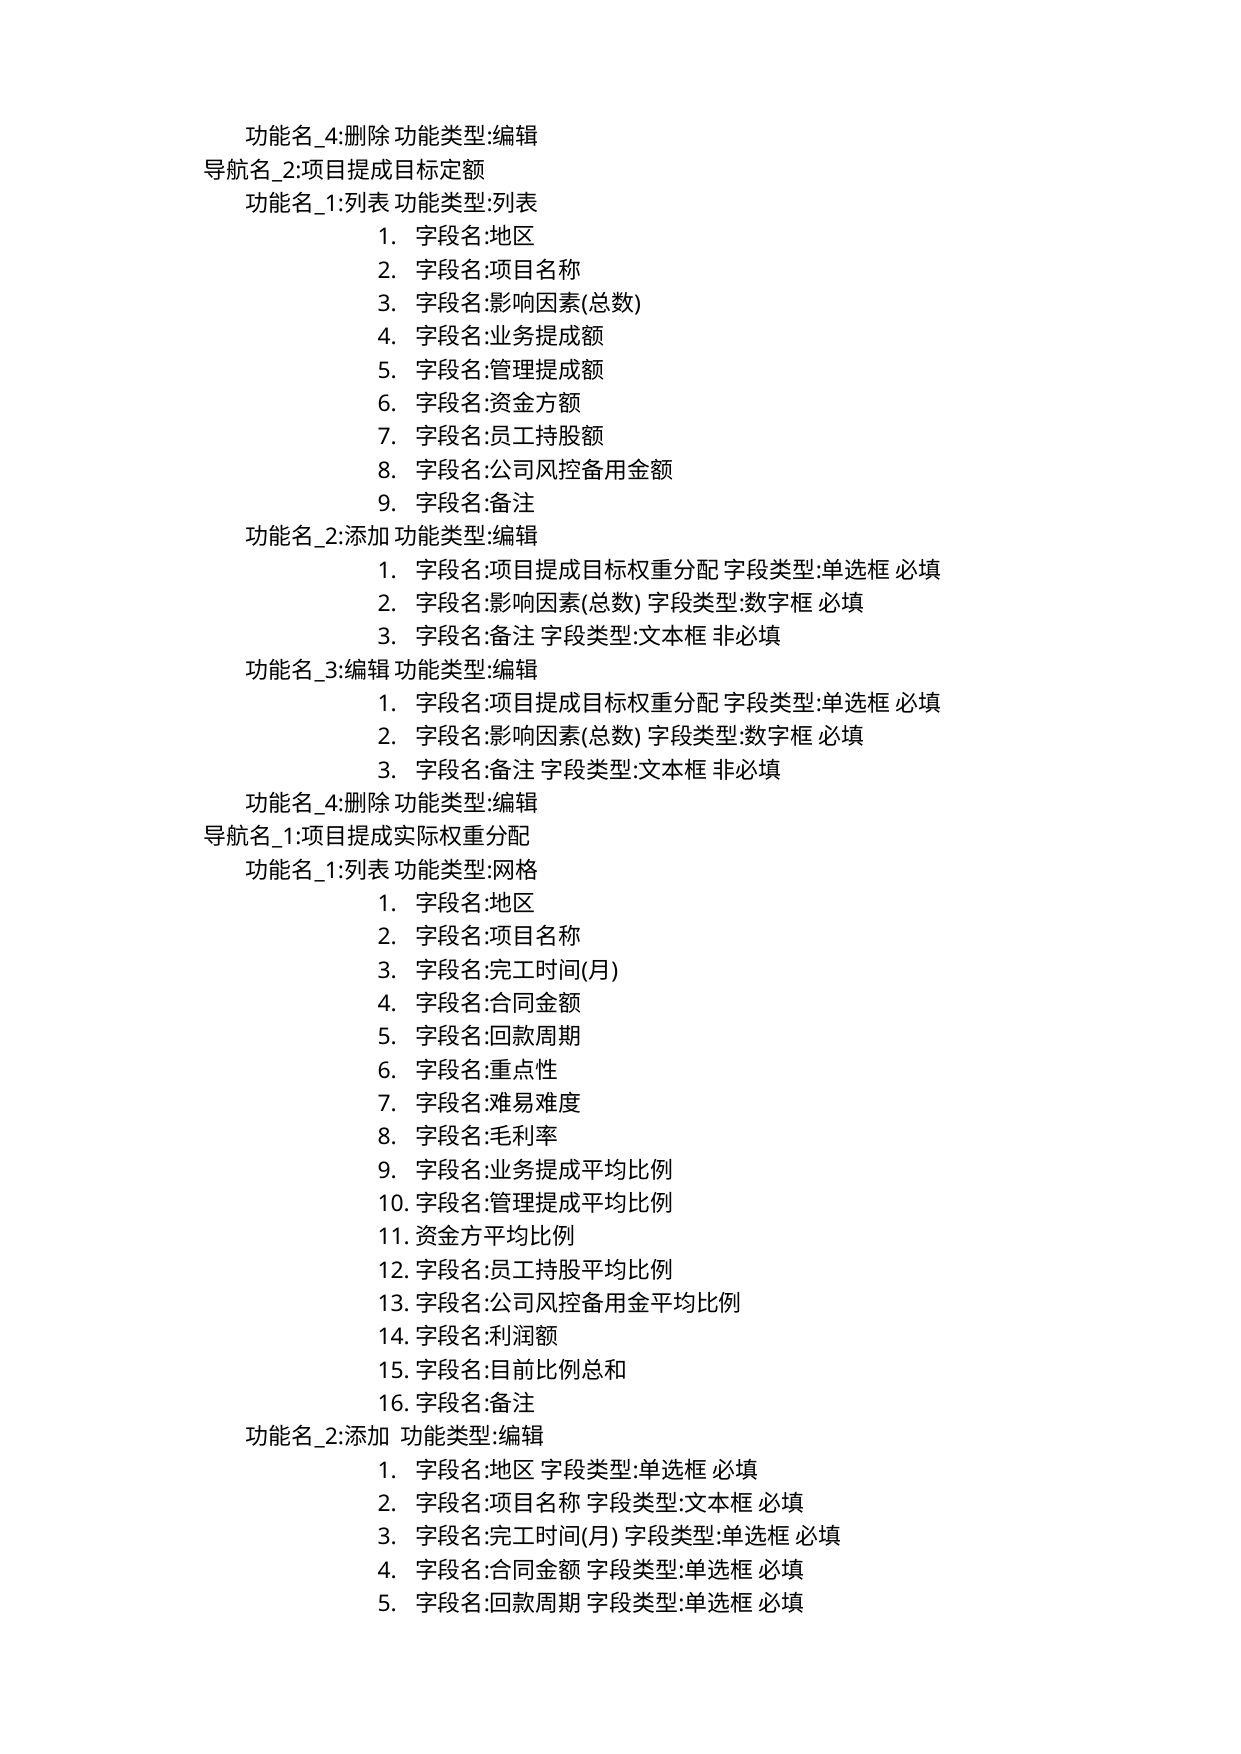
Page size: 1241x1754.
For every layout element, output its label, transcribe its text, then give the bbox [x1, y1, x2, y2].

list 字段名:项目名称 [377, 918, 1122, 951]
list 字段名:公司风控备用金平均比例 [377, 1285, 1122, 1318]
list 字段名:备注 字段类型:文本框 非必填 [377, 751, 1122, 785]
list 字段名:回款周期 字段类型:单选框 必填 [377, 1585, 1122, 1618]
list 字段名:毛利率 [377, 1118, 1122, 1151]
list 字段名:影响因素(总数) 字段类型:数字框 必填 [377, 585, 1122, 618]
list 字段名:项目名称 [377, 251, 1122, 285]
list 字段名:业务提成平均比例 [377, 1151, 1122, 1185]
list 字段名:公司风控备用金额 [377, 451, 1122, 485]
list 字段名:目前比例总和 [377, 1351, 1122, 1385]
list 字段名:项目提成目标权重分配 字段类型:单选框 必填 [377, 685, 1122, 718]
list 字段名:完工时间(月) 字段类型:单选框 必填 [377, 1518, 1122, 1551]
list 字段名:管理提成额 [377, 351, 1122, 385]
list 字段名:员工持股平均比例 [377, 1251, 1122, 1285]
text 导航名_2:项目提成目标定额 [118, 151, 1122, 185]
list 字段名:地区 字段类型:单选框 必填 [377, 1451, 1122, 1485]
list 字段名:合同金额 [377, 985, 1122, 1018]
list 字段名:资金方额 [377, 385, 1122, 418]
text 功能名_3:编辑 功能类型:编辑 [118, 651, 1122, 685]
list 资金方平均比例 [377, 1218, 1122, 1251]
text 功能名_4:删除 功能类型:编辑 [118, 118, 1122, 151]
text 功能名_1:列表 功能类型:网格 [118, 851, 1122, 885]
text 导航名_1:项目提成实际权重分配 [118, 818, 1122, 851]
list 字段名:备注 [377, 1385, 1122, 1418]
list 字段名:管理提成平均比例 [377, 1185, 1122, 1218]
list 字段名:员工持股额 [377, 418, 1122, 451]
text 功能名_4:删除 功能类型:编辑 [118, 785, 1122, 818]
list 字段名:影响因素(总数) [377, 285, 1122, 318]
list 字段名:完工时间(月) [377, 951, 1122, 985]
list 字段名:地区 [377, 218, 1122, 251]
list 字段名:重点性 [377, 1051, 1122, 1085]
list 字段名:难易难度 [377, 1085, 1122, 1118]
list 字段名:地区 [377, 885, 1122, 918]
list 字段名:备注 [377, 485, 1122, 518]
list 字段名:项目名称 字段类型:文本框 必填 [377, 1485, 1122, 1518]
list 字段名:影响因素(总数) 字段类型:数字框 必填 [377, 718, 1122, 751]
text 功能名_2:添加 功能类型:编辑 [118, 1418, 1122, 1451]
list 字段名:项目提成目标权重分配 字段类型:单选框 必填 [377, 551, 1122, 585]
list 字段名:备注 字段类型:文本框 非必填 [377, 618, 1122, 651]
list 字段名:合同金额 字段类型:单选框 必填 [377, 1551, 1122, 1585]
list 字段名:回款周期 [377, 1018, 1122, 1051]
text 功能名_1:列表 功能类型:列表 [118, 185, 1122, 218]
text 功能名_2:添加 功能类型:编辑 [118, 518, 1122, 551]
list 字段名:利润额 [377, 1318, 1122, 1351]
list 字段名:业务提成额 [377, 318, 1122, 351]
